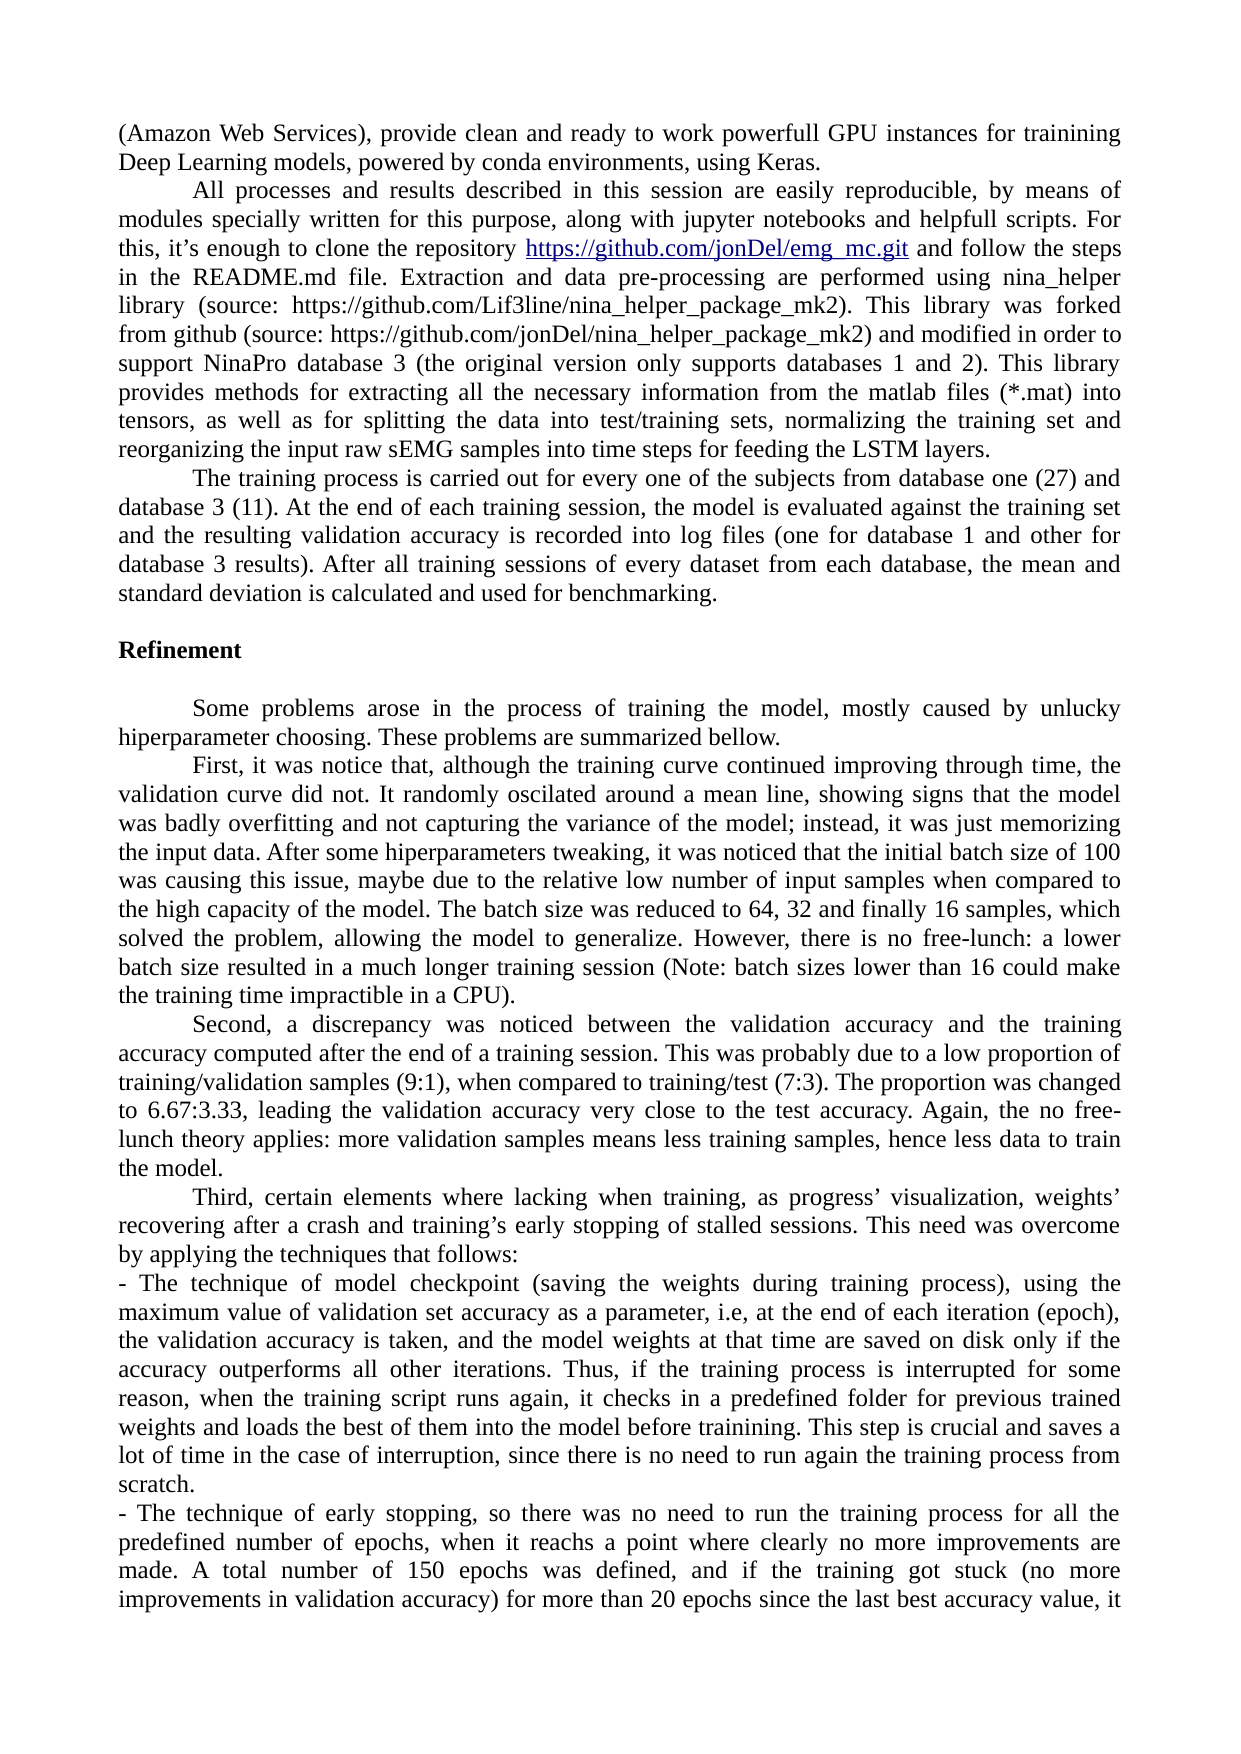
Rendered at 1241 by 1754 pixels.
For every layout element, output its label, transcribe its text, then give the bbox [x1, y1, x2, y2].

text (Amazon Web Services), provide clean and ready to work powerfull GPU instances for trainining Deep Learning models, powered by conda environments, using Keras. [118, 118, 1122, 176]
text - The technique of early stopping, so there was no need to run the training process for all the predefined number of epochs, when it reachs a point where clearly no more improvements are made. A total number of 150 epochs was defined, and if the training got stuck (no more improvements in validation accuracy) for more than 20 epochs since the last best accuracy value, it [118, 1498, 1122, 1613]
text First, it was notice that, although the training curve continued improving through time, the validation curve did not. It randomly oscilated around a mean line, showing signs that the model was badly overfitting and not capturing the variance of the model; instead, it was just memorizing the input data. After some hiperparameters tweaking, it was noticed that the initial batch size of 100 was causing this issue, maybe due to the relative low number of input samples when compared to the high capacity of the model. The batch size was reduced to 64, 32 and finally 16 samples, which solved the problem, allowing the model to generalize. However, there is no free-lunch: a lower batch size resulted in a much longer training session (Note: batch sizes lower than 16 could make the training time impractible in a CPU). [118, 751, 1122, 1009]
text Second, a discrepancy was noticed between the validation accuracy and the training accuracy computed after the end of a training session. This was probably due to a low proportion of training/validation samples (9:1), when compared to training/test (7:3). The proportion was changed to 6.67:3.33, leading the validation accuracy very close to the test accuracy. Again, the no free-lunch theory applies: more validation samples means less training samples, hence less data to train the model. [118, 1009, 1122, 1182]
text Third, certain elements where lacking when training, as progress’ visualization, weights’ recovering after a crash and training’s early stopping of stalled sessions. This need was overcome by applying the techniques that follows: [118, 1182, 1122, 1268]
text Some problems arose in the process of training the model, mostly caused by unlucky hiperparameter choosing. These problems are summarized bellow. [118, 693, 1122, 751]
text All processes and results described in this session are easily reproducible, by means of modules specially written for this purpose, along with jupyter notebooks and helpfull scripts. For this, it’s enough to clone the repository https://github.com/jonDel/emg_mc.git and follow the steps in the README.md file. Extraction and data pre-processing are performed using nina_helper library (source: https://github.com/Lif3line/nina_helper_package_mk2). This library was forked from github (source: https://github.com/jonDel/nina_helper_package_mk2) and modified in order to support NinaPro database 3 (the original version only supports databases 1 and 2). This library provides methods for extracting all the necessary information from the matlab files (*.mat) into tensors, as well as for splitting the data into test/training sets, normalizing the training set and reorganizing the input raw sEMG samples into time steps for feeding the LSTM layers. [118, 176, 1122, 463]
text - The technique of model checkpoint (saving the weights during training process), using the maximum value of validation set accuracy as a parameter, i.e, at the end of each iteration (epoch), the validation accuracy is taken, and the model weights at that time are saved on disk only if the accuracy outperforms all other iterations. Thus, if the training process is interrupted for some reason, when the training script runs again, it checks in a predefined folder for previous trained weights and loads the best of them into the model before trainining. This step is crucial and saves a lot of time in the case of interruption, since there is no need to run again the training process from scratch. [118, 1268, 1122, 1498]
text The training process is carried out for every one of the subjects from database one (27) and database 3 (11). At the end of each training session, the model is evaluated against the training set and the resulting validation accuracy is recorded into log files (one for database 1 and other for database 3 results). After all training sessions of every dataset from each database, the mean and standard deviation is calculated and used for benchmarking. [118, 463, 1122, 607]
text Refinement [118, 636, 1122, 664]
